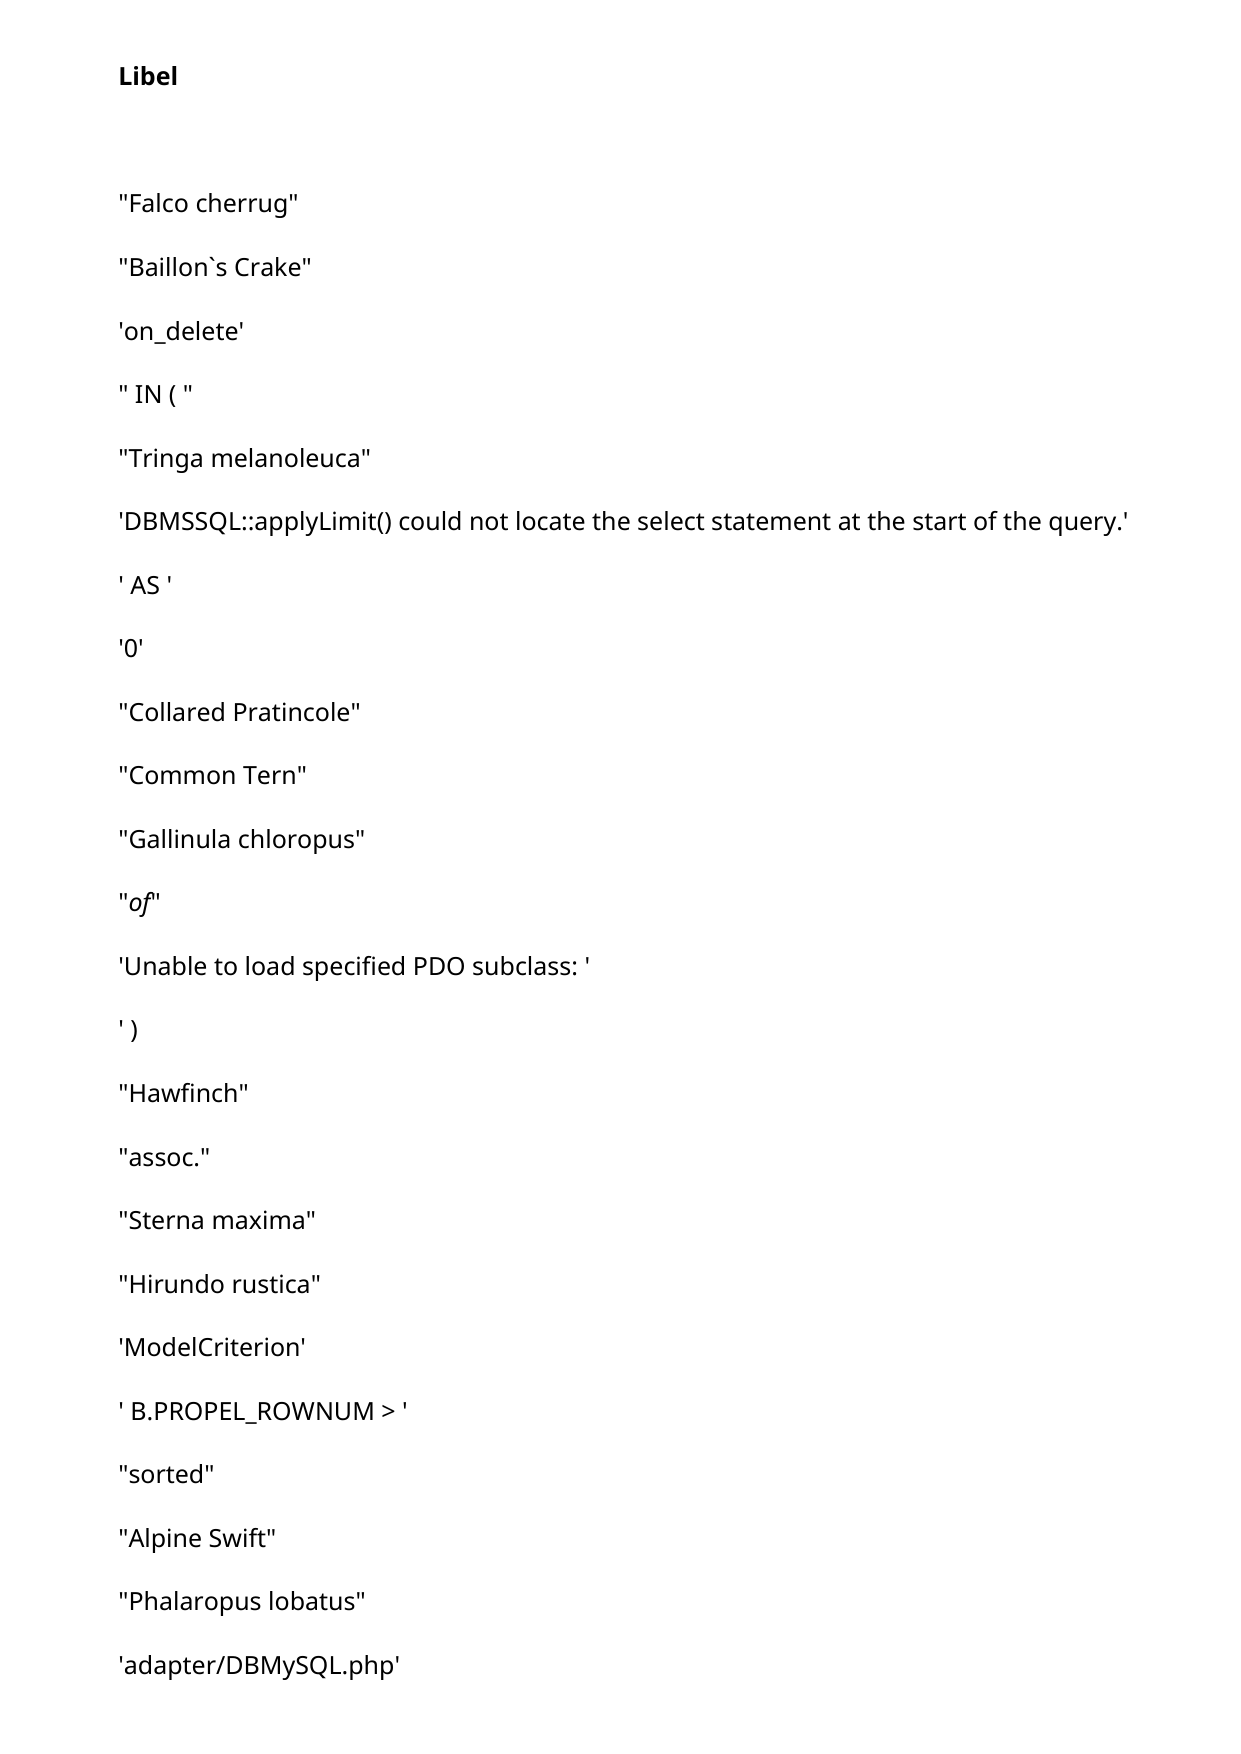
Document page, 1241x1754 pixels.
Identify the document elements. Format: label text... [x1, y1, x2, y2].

table_cell "Hirundo rustica" [118, 1266, 1240, 1330]
table_cell "Hawfinch" [118, 1076, 1240, 1139]
table_cell ' B.PROPEL_ROWNUM > ' [118, 1394, 1240, 1457]
table_cell 'DBMSSQL::applyLimit() could not locate the select statement at the start of the query.' [118, 504, 1240, 567]
table_cell "Common Tern" [118, 758, 1240, 822]
table_cell "Phalaropus lobatus" [118, 1584, 1240, 1648]
table_cell "Tringa melanoleuca" [118, 440, 1240, 504]
table_cell 'Unable to load specified PDO subclass: ' [118, 949, 1240, 1012]
table_cell "Gallinula chloropus" [118, 822, 1240, 885]
table_cell ' AS ' [118, 568, 1240, 631]
table_cell [118, 123, 1240, 186]
table_cell " IN ( " [118, 377, 1240, 440]
table_cell 'ModelCriterion' [118, 1330, 1240, 1393]
table_cell "assoc." [118, 1139, 1240, 1203]
table_cell 'adapter/DBMySQL.php' [118, 1648, 1240, 1682]
table_cell "Collared Pratincole" [118, 695, 1240, 758]
table_header Libel [118, 59, 1240, 123]
table_cell "Sterna maxima" [118, 1203, 1240, 1266]
table_cell "Falco cherrug" [118, 186, 1240, 250]
table_cell "Alpine Swift" [118, 1521, 1240, 1584]
table_cell '0' [118, 631, 1240, 694]
table_cell "Baillon`s Crake" [118, 250, 1240, 313]
table_cell "of" [118, 885, 1240, 949]
table_cell "sorted" [118, 1457, 1240, 1521]
table_cell ' ) [118, 1012, 1240, 1076]
table_cell 'on_delete' [118, 313, 1240, 377]
